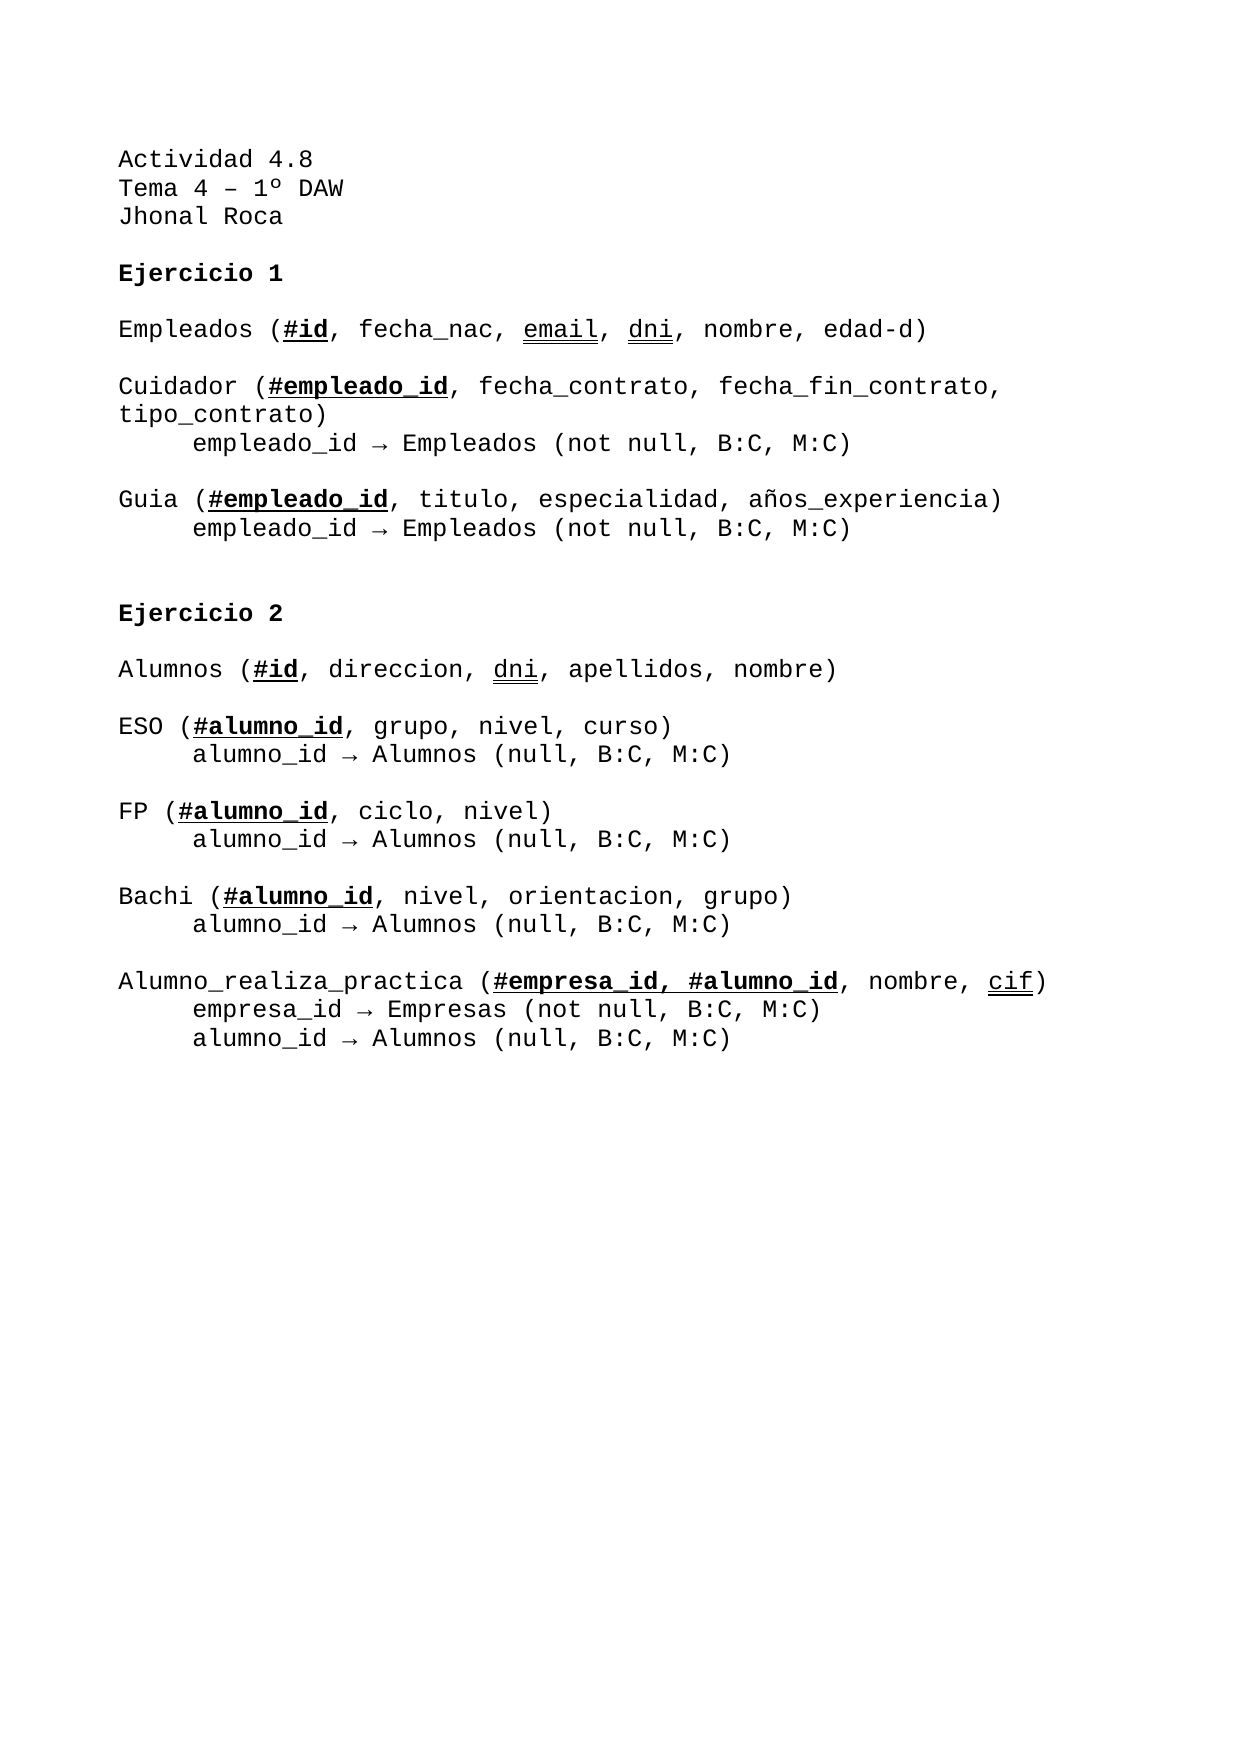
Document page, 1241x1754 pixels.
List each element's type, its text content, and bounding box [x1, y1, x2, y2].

text Bachi (#alumno_id, nivel, orientacion, grupo) [118, 883, 1122, 912]
text alumno_id → Alumnos (null, B:C, M:C) [118, 912, 1122, 940]
text Empleados (#id, fecha_nac, email, dni, nombre, edad-d) [118, 317, 1122, 345]
text FP (#alumno_id, ciclo, nivel) [118, 798, 1122, 827]
text Cuidador (#empleado_id, fecha_contrato, fecha_fin_contrato, tipo_contrato) [118, 373, 1122, 430]
text alumno_id → Alumnos (null, B:C, M:C) [118, 742, 1122, 770]
text Actividad 4.8 [118, 147, 1122, 175]
text empleado_id → Empleados (not null, B:C, M:C) [118, 515, 1122, 543]
text alumno_id → Alumnos (null, B:C, M:C) [118, 1025, 1122, 1053]
text Alumno_realiza_practica (#empresa_id, #alumno_id, nombre, cif) [118, 968, 1122, 997]
text Jhonal Roca [118, 203, 1122, 232]
text ESO (#alumno_id, grupo, nivel, curso) [118, 713, 1122, 742]
text alumno_id → Alumnos (null, B:C, M:C) [118, 827, 1122, 855]
text Ejercicio 1 [118, 260, 1122, 288]
text empleado_id → Empleados (not null, B:C, M:C) [118, 430, 1122, 458]
text empresa_id → Empresas (not null, B:C, M:C) [118, 997, 1122, 1025]
text Ejercicio 2 [118, 600, 1122, 628]
text Guia (#empleado_id, titulo, especialidad, años_experiencia) [118, 487, 1122, 515]
text Tema 4 – 1º DAW [118, 175, 1122, 203]
text Alumnos (#id, direccion, dni, apellidos, nombre) [118, 657, 1122, 685]
